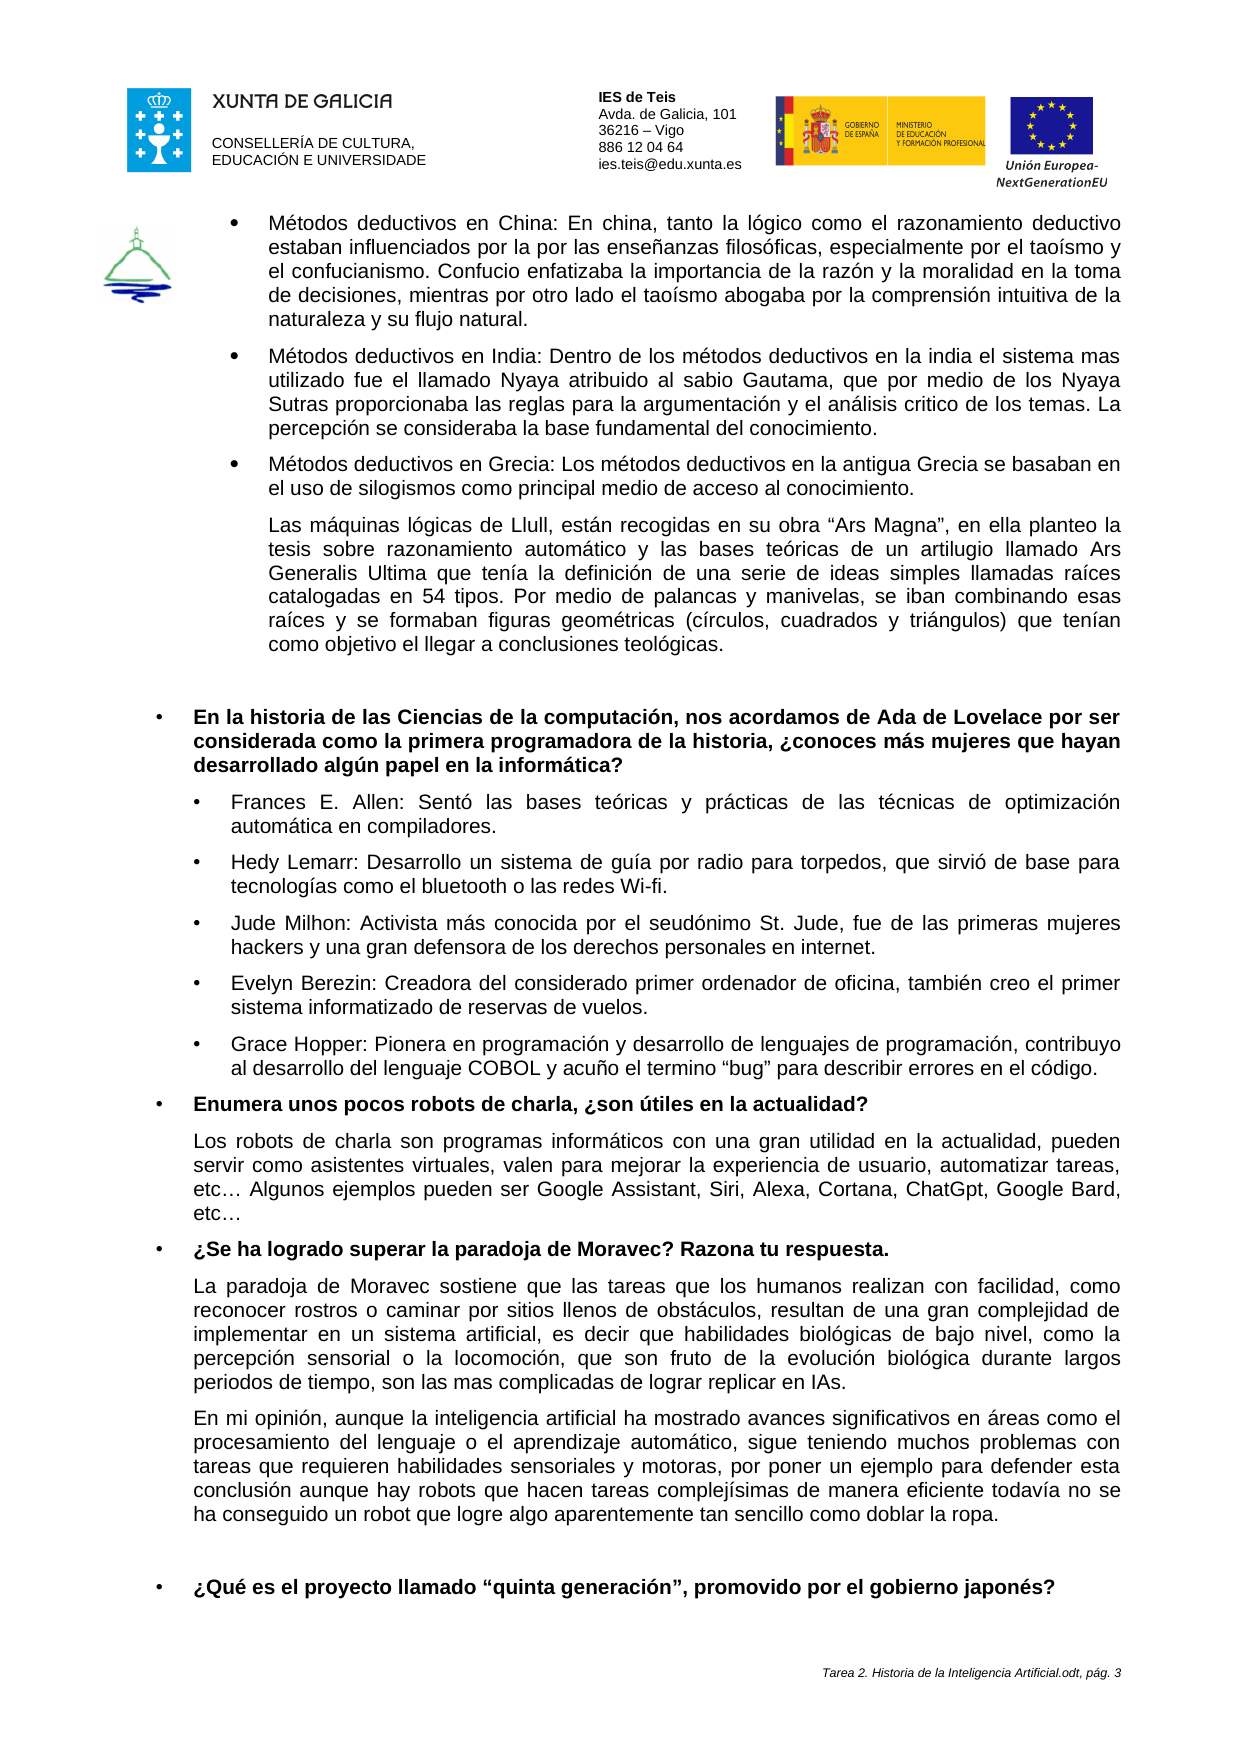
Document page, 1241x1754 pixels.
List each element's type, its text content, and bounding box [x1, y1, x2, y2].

list En la historia de las Ciencias de la computación, nos acordamos de Ada de Lovelace por ser considerada como la primera programadora de la historia, ¿conoces más mujeres que hayan desarrollado algún papel en la informática? [156, 705, 1122, 777]
list Métodos deductivos en India: Dentro de los métodos deductivos en la india el sistema mas utilizado fue el llamado Nyaya atribuido al sabio Gautama, que por medio de los Nyaya Sutras proporcionaba las reglas para la argumentación y el análisis critico de los temas. La percepción se consideraba la base fundamental del conocimiento. [231, 343, 1122, 439]
list Jude Milhon: Activista más conocida por el seudónimo St. Jude, fue de las primeras mujeres hackers y una gran defensora de los derechos personales en internet. [193, 911, 1122, 959]
list Evelyn Berezin: Creadora del considerado primer ordenador de oficina, también creo el primer sistema informatizado de reservas de vuelos. [193, 971, 1122, 1019]
list Hedy Lemarr: Desarrollo un sistema de guía por radio para torpedos, que sirvió de base para tecnologías como el bluetooth o las redes Wi-fi. [193, 850, 1122, 898]
text En mi opinión, aunque la inteligencia artificial ha mostrado avances significativos en áreas como el procesamiento del lenguaje o el aprendizaje automático, sigue teniendo muchos problemas con tareas que requieren habilidades sensoriales y motoras, por poner un ejemplo para defender esta conclusión aunque hay robots que hacen tareas complejísimas de manera eficiente todavía no se ha conseguido un robot que logre algo aparentemente tan sencillo como doblar la ropa. [193, 1406, 1122, 1526]
list ¿Se ha logrado superar la paradoja de Moravec? Razona tu respuesta. [156, 1237, 1122, 1261]
list Frances E. Allen: Sentó las bases teóricas y prácticas de las técnicas de optimización automática en compiladores. [193, 789, 1122, 838]
list Métodos deductivos en China: En china, tanto la lógico como el razonamiento deductivo estaban influenciados por la por las enseñanzas filosóficas, especialmente por el taoísmo y el confucianismo. Confucio enfatizaba la importancia de la razón y la moralidad en la toma de decisiones, mientras por otro lado el taoísmo abogaba por la comprensión intuitiva de la naturaleza y su flujo natural. [231, 211, 1122, 331]
text Las máquinas lógicas de Llull, están recogidas en su obra “Ars Magna”, en ella planteo la tesis sobre razonamiento automático y las bases teóricas de un artilugio llamado Ars Generalis Ultima que tenía la definición de una serie de ideas simples llamadas raíces catalogadas en 54 tipos. Por medio de palancas y manivelas, se iban combinando esas raíces y se formaban figuras geométricas (círculos, cuadrados y triángulos) que tenían como objetivo el llegar a conclusiones teológicas. [268, 512, 1122, 656]
list Métodos deductivos en Grecia: Los métodos deductivos en la antigua Grecia se basaban en el uso de silogismos como principal medio de acceso al conocimiento. [231, 452, 1122, 500]
text Los robots de charla son programas informáticos con una gran utilidad en la actualidad, pueden servir como asistentes virtuales, valen para mejorar la experiencia de usuario, automatizar tareas, etc… Algunos ejemplos pueden ser Google Assistant, Siri, Alexa, Cortana, ChatGpt, Google Bard, etc… [193, 1129, 1122, 1224]
list ¿Qué es el proyecto llamado “quinta generación”, promovido por el gobierno japonés? [156, 1575, 1122, 1599]
text La paradoja de Moravec sostiene que las tareas que los humanos realizan con facilidad, como reconocer rostros o caminar por sitios llenos de obstáculos, resultan de una gran complejidad de implementar en un sistema artificial, es decir que habilidades biológicas de bajo nivel, como la percepción sensorial o la locomoción, que son fruto de la evolución biológica durante largos periodos de tiempo, son las mas complicadas de lograr replicar en IAs. [193, 1274, 1122, 1393]
list Grace Hopper: Pionera en programación y desarrollo de lenguajes de programación, contribuyo al desarrollo del lenguaje COBOL y acuño el termino “bug” para describir errores en el código. [193, 1032, 1122, 1080]
list Enumera unos pocos robots de charla, ¿son útiles en la actualidad? [156, 1092, 1122, 1116]
